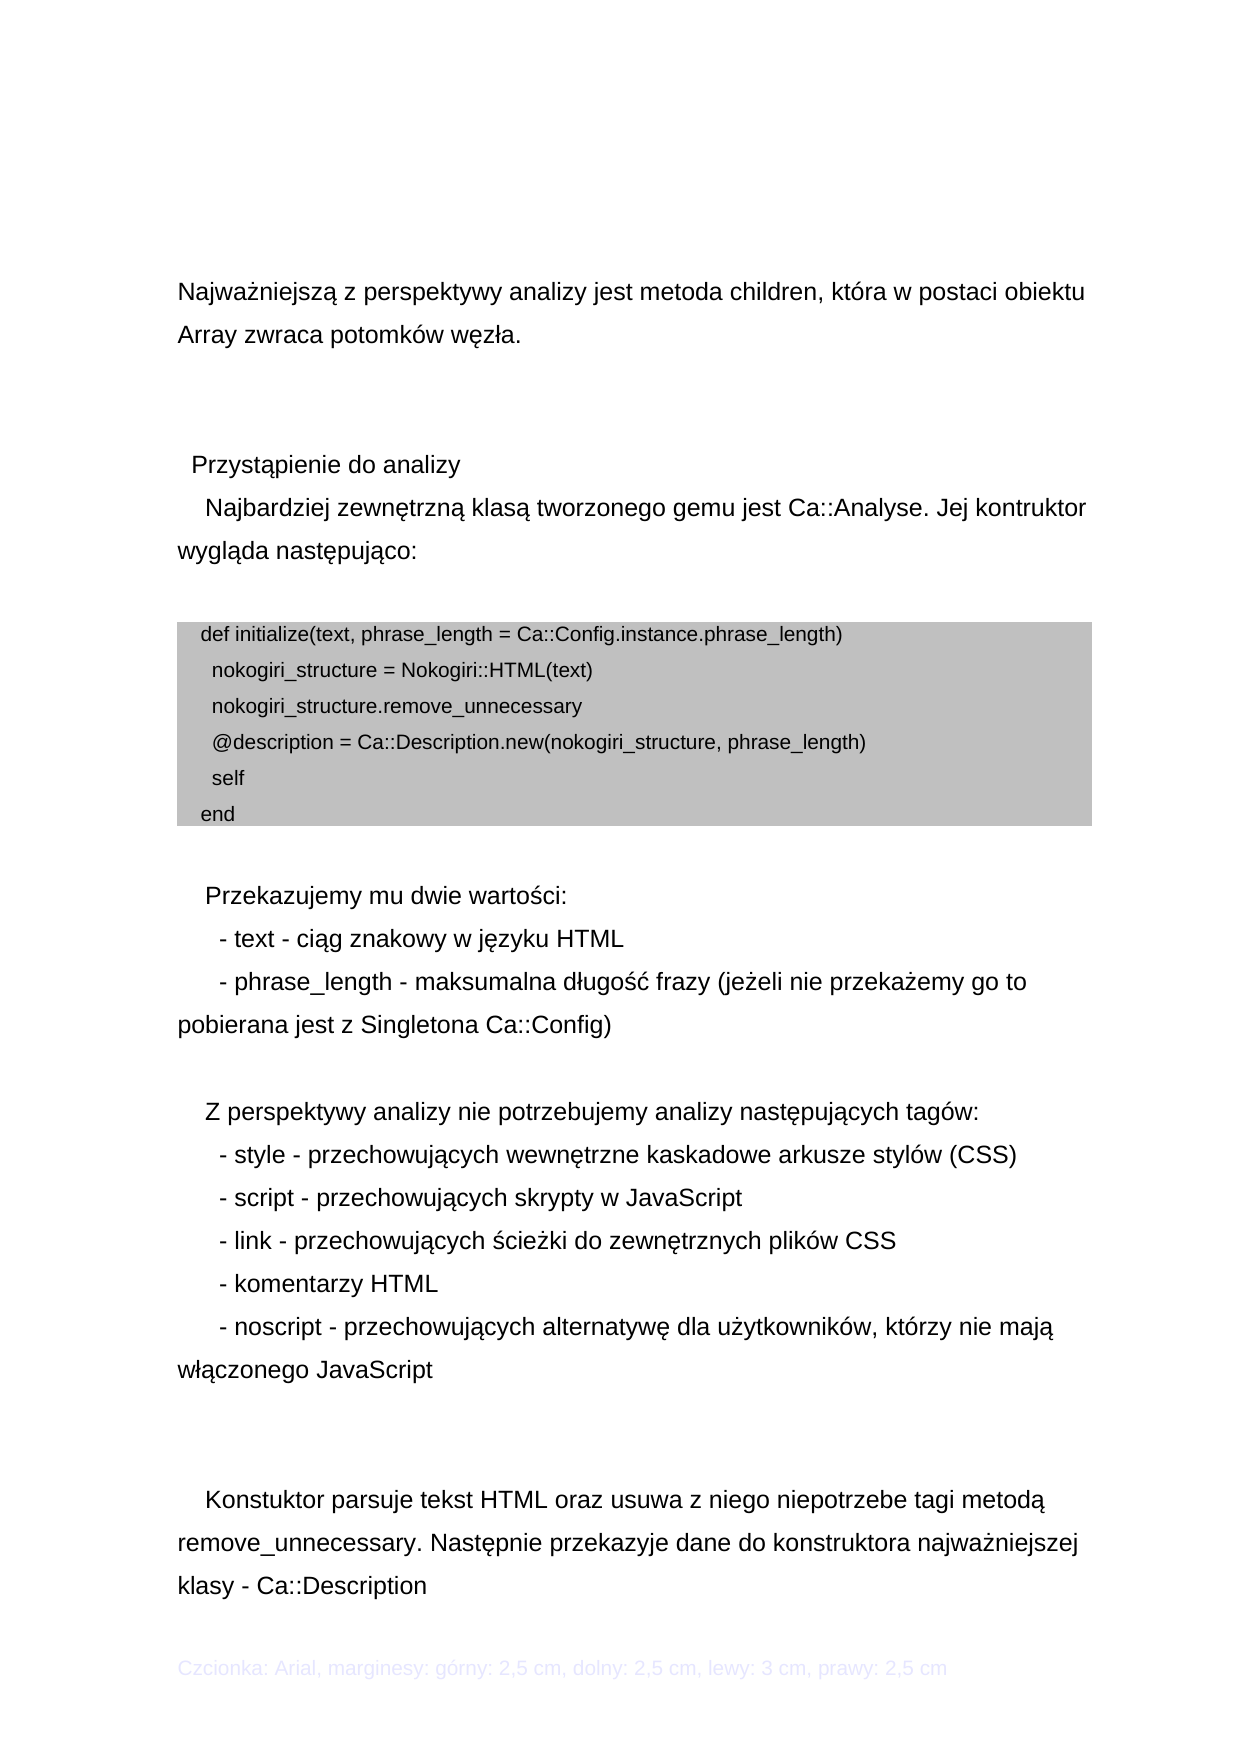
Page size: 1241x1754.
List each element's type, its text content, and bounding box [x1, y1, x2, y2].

text Przekazujemy mu dwie wartości: [177, 881, 1092, 909]
text self [177, 766, 1092, 790]
text Najbardziej zewnętrzną klasą tworzonego gemu jest Ca::Analyse. Jej kontruktor wygląda następująco: [177, 493, 1092, 564]
text - text - ciąg znakowy w języku HTML [177, 924, 1092, 953]
text Najważniejszą z perspektywy analizy jest metoda children, która w postaci obiektu Array zwraca potomków węzła. [177, 277, 1092, 349]
text @description = Ca::Description.new(nokogiri_structure, phrase_length) [177, 730, 1092, 754]
text Konstuktor parsuje tekst HTML oraz usuwa z niego niepotrzebe tagi metodą remove_unnecessary. Następnie przekazyje dane do konstruktora najważniejszej klasy - Ca::Description [177, 1484, 1092, 1599]
text - link - przechowujących ścieżki do zewnętrznych plików CSS [177, 1226, 1092, 1254]
text - noscript - przechowujących alternatywę dla użytkowników, którzy nie mają włączonego JavaScript [177, 1312, 1092, 1384]
text Przystąpienie do analizy [177, 449, 1092, 478]
text Z perspektywy analizy nie potrzebujemy analizy następujących tagów: [177, 1096, 1092, 1125]
text - komentarzy HTML [177, 1269, 1092, 1298]
text def initialize(text, phrase_length = Ca::Config.instance.phrase_length) [177, 622, 1092, 646]
text - phrase_length - maksumalna długość frazy (jeżeli nie przekażemy go to pobierana jest z Singletona Ca::Config) [177, 967, 1092, 1039]
text nokogiri_structure = Nokogiri::HTML(text) [177, 658, 1092, 682]
text - style - przechowujących wewnętrzne kaskadowe arkusze stylów (CSS) [177, 1139, 1092, 1168]
text end [177, 802, 1092, 826]
text nokogiri_structure.remove_unnecessary [177, 694, 1092, 718]
text - script - przechowujących skrypty w JavaScript [177, 1183, 1092, 1211]
